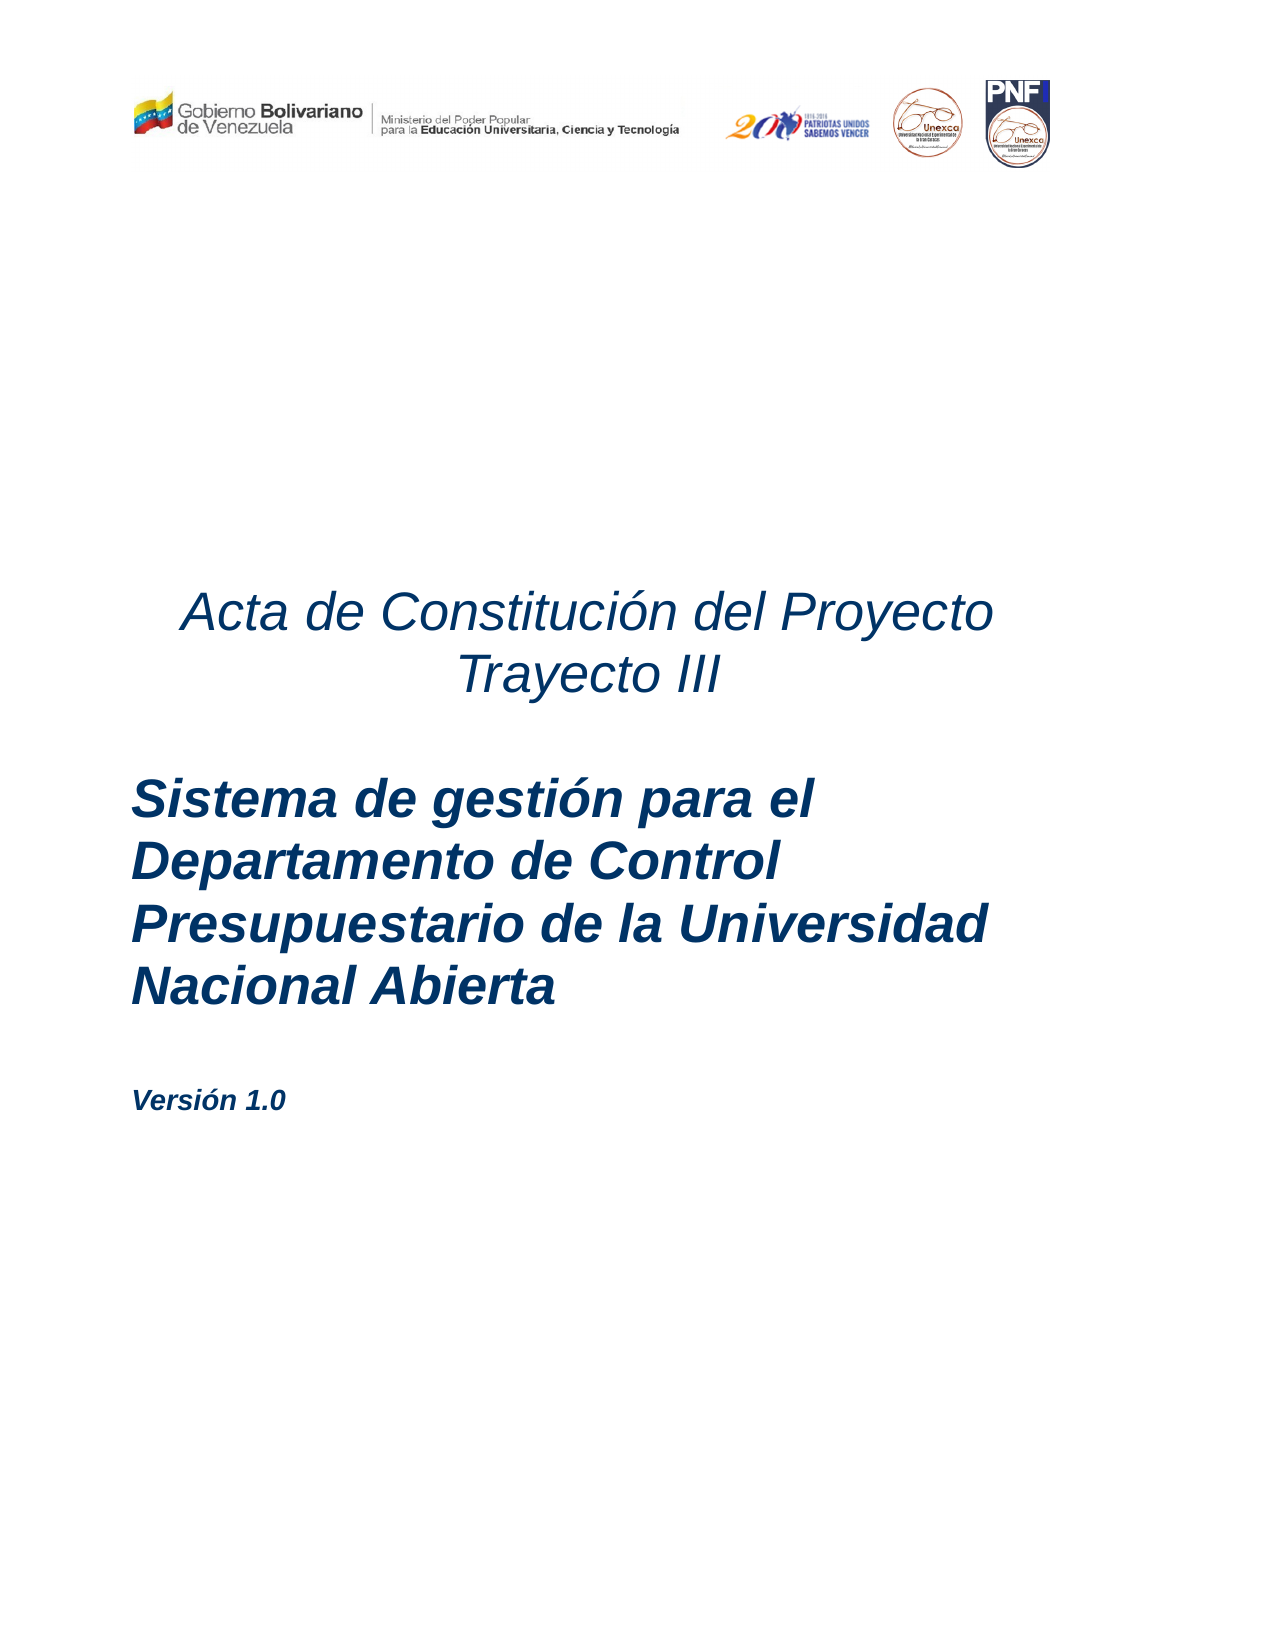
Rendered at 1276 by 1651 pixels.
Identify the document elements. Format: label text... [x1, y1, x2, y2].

text Acta de Constitución del Proyecto [131, 580, 1050, 642]
text Trayecto III [131, 642, 1050, 704]
text Sistema de gestión para el Departamento de Control Presupuestario de la Universidad Nacional Abierta [131, 767, 1050, 1016]
text Versión 1.0 [131, 1083, 1050, 1116]
